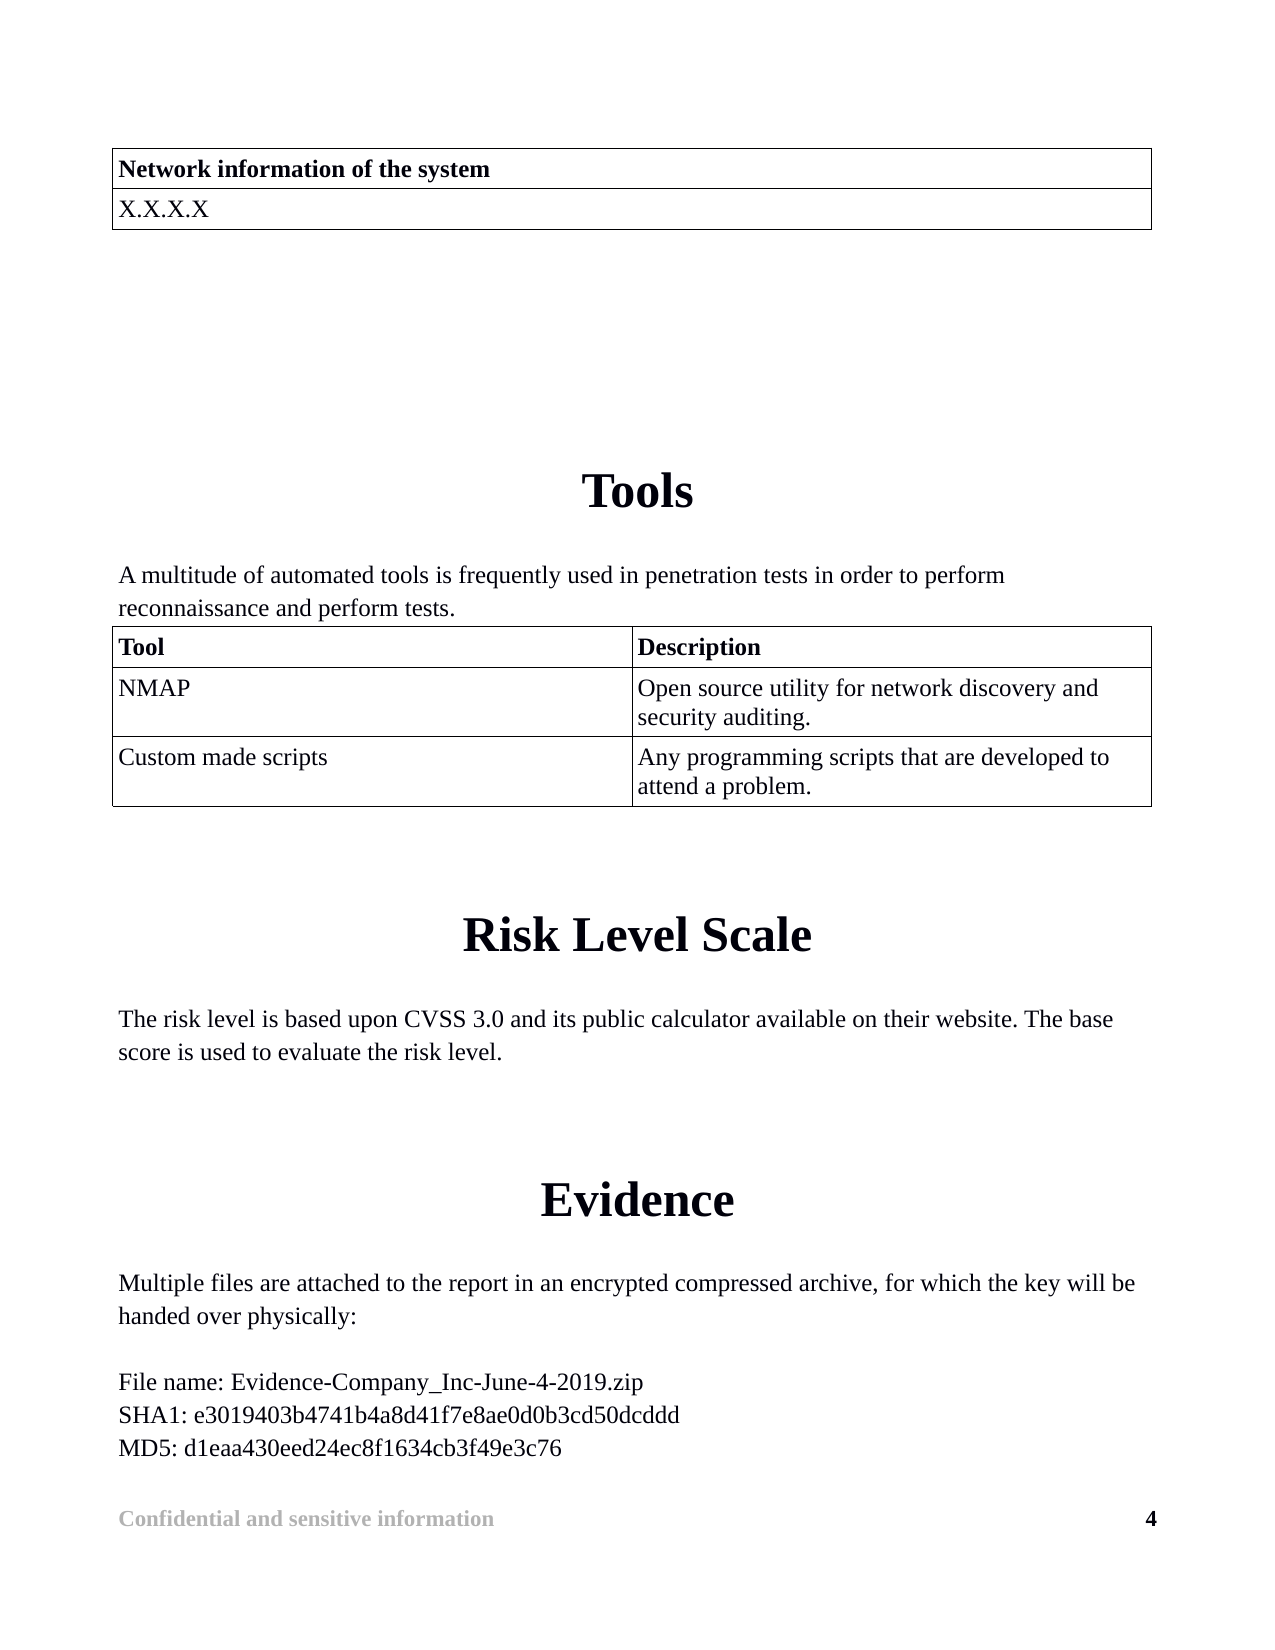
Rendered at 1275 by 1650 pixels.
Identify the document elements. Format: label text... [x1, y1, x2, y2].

table_cell X.X.X.X [113, 189, 1151, 229]
text Multiple files are attached to the report in an encrypted compressed archive, for which the key will be handed over physically: [118, 1268, 1157, 1330]
table_cell Open source utility for network discovery and security auditing. [633, 668, 1151, 736]
text SHA1: e3019403b4741b4a8d41f7e8ae0d0b3cd50dcddd [118, 1400, 1157, 1429]
text Risk Level Scale [118, 905, 1157, 963]
table_header Tool [113, 627, 632, 667]
text The risk level is based upon CVSS 3.0 and its public calculator available on their website. The base score is used to evaluate the risk level. [118, 1004, 1157, 1066]
text MD5: d1eaa430eed24ec8f1634cb3f49e3c76 [118, 1433, 1157, 1462]
table_cell NMAP [113, 668, 632, 736]
text A multitude of automated tools is frequently used in penetration tests in order to perform reconnaissance and perform tests. [118, 560, 1157, 622]
text Tools [118, 461, 1157, 518]
table_cell Custom made scripts [113, 737, 632, 806]
table_cell Any programming scripts that are developed to attend a problem. [633, 737, 1151, 806]
table_header Network information of the system [113, 149, 1151, 188]
text Evidence [118, 1169, 1157, 1227]
text File name: Evidence-Company_Inc-June-4-2019.zip [118, 1367, 1157, 1396]
table_header Description [633, 627, 1151, 667]
